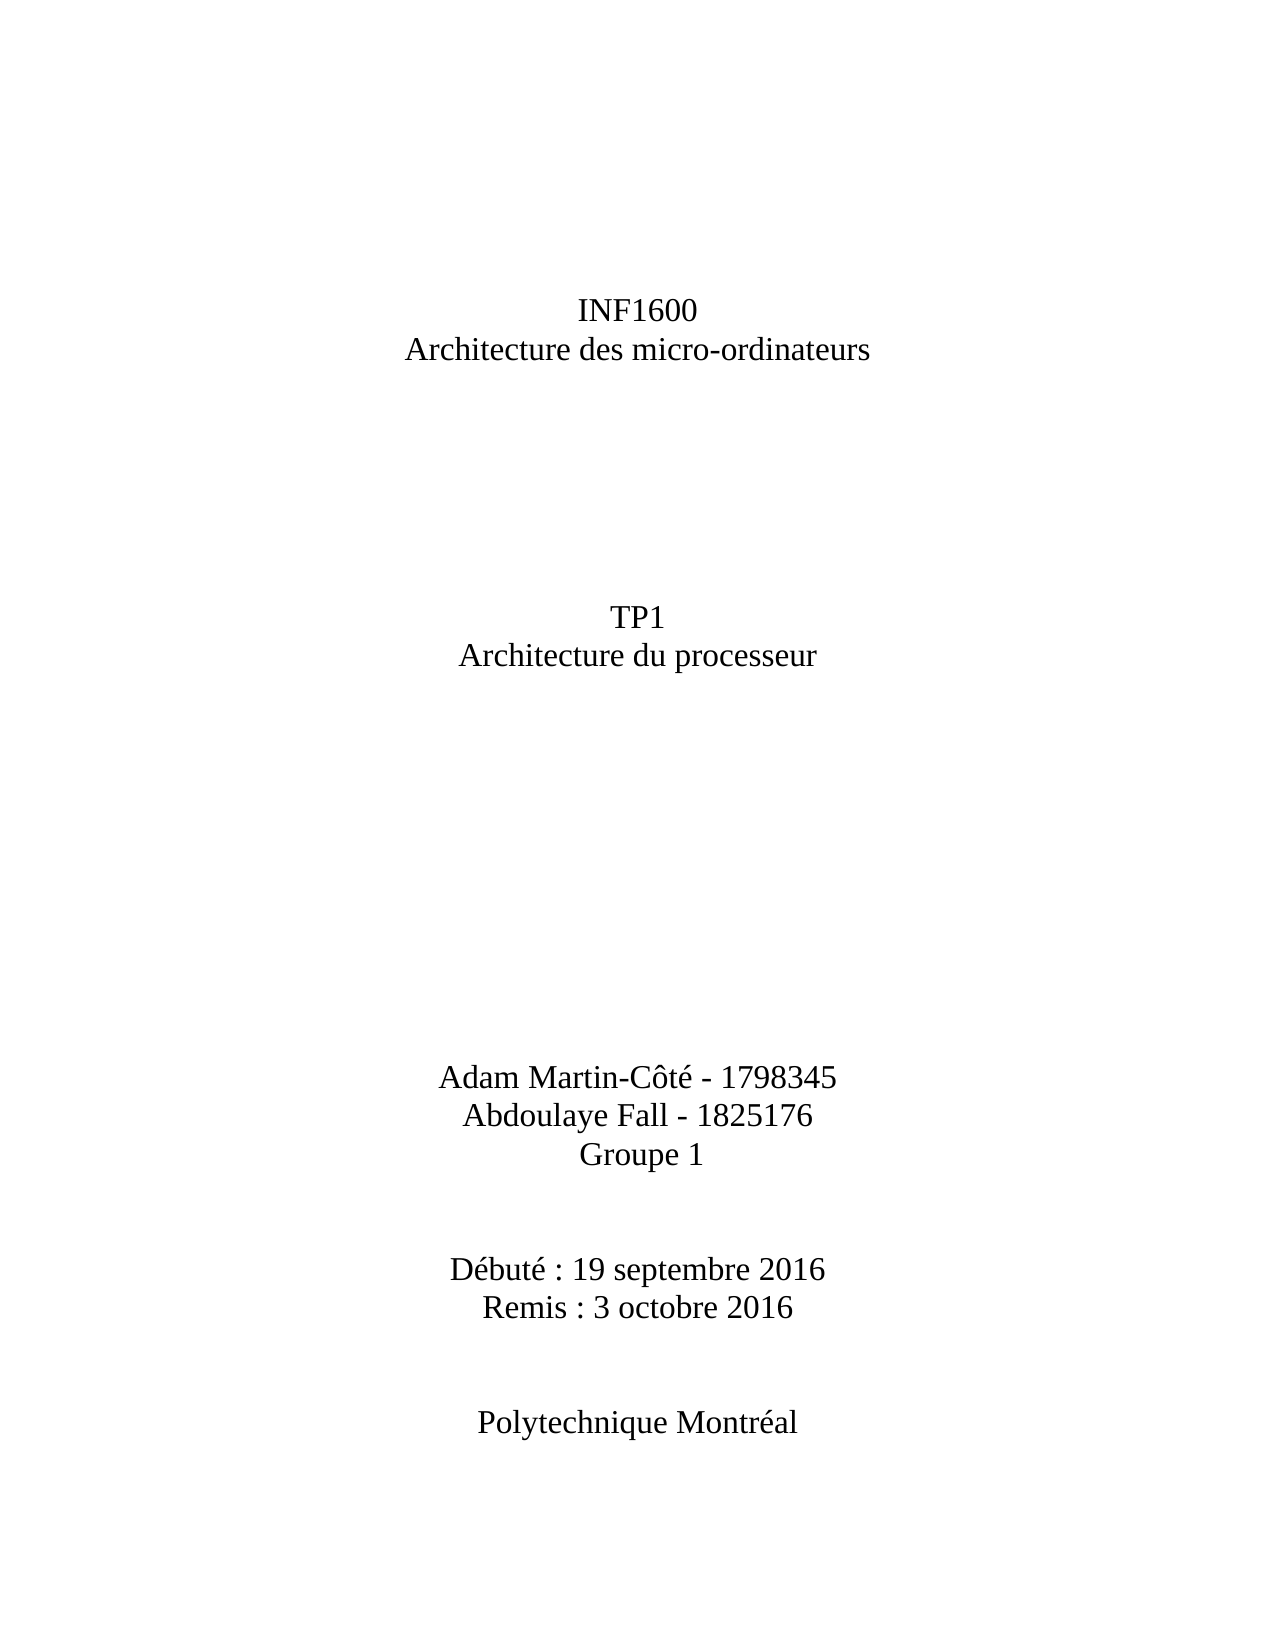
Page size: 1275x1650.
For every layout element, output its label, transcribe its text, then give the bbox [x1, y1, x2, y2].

text Architecture du processeur [118, 636, 1157, 674]
text Débuté : 19 septembre 2016 [118, 1249, 1157, 1287]
text Remis : 3 octobre 2016 [118, 1287, 1157, 1326]
text Architecture des micro-ordinateurs [118, 329, 1157, 367]
text Adam Martin-Côté - 1798345 [118, 1057, 1157, 1096]
text TP1 [118, 597, 1157, 636]
text Polytechnique Montréal [118, 1402, 1157, 1441]
text Groupe 1 [118, 1134, 1157, 1172]
text INF1600 [118, 291, 1157, 329]
text Abdoulaye Fall - 1825176 [118, 1096, 1157, 1134]
